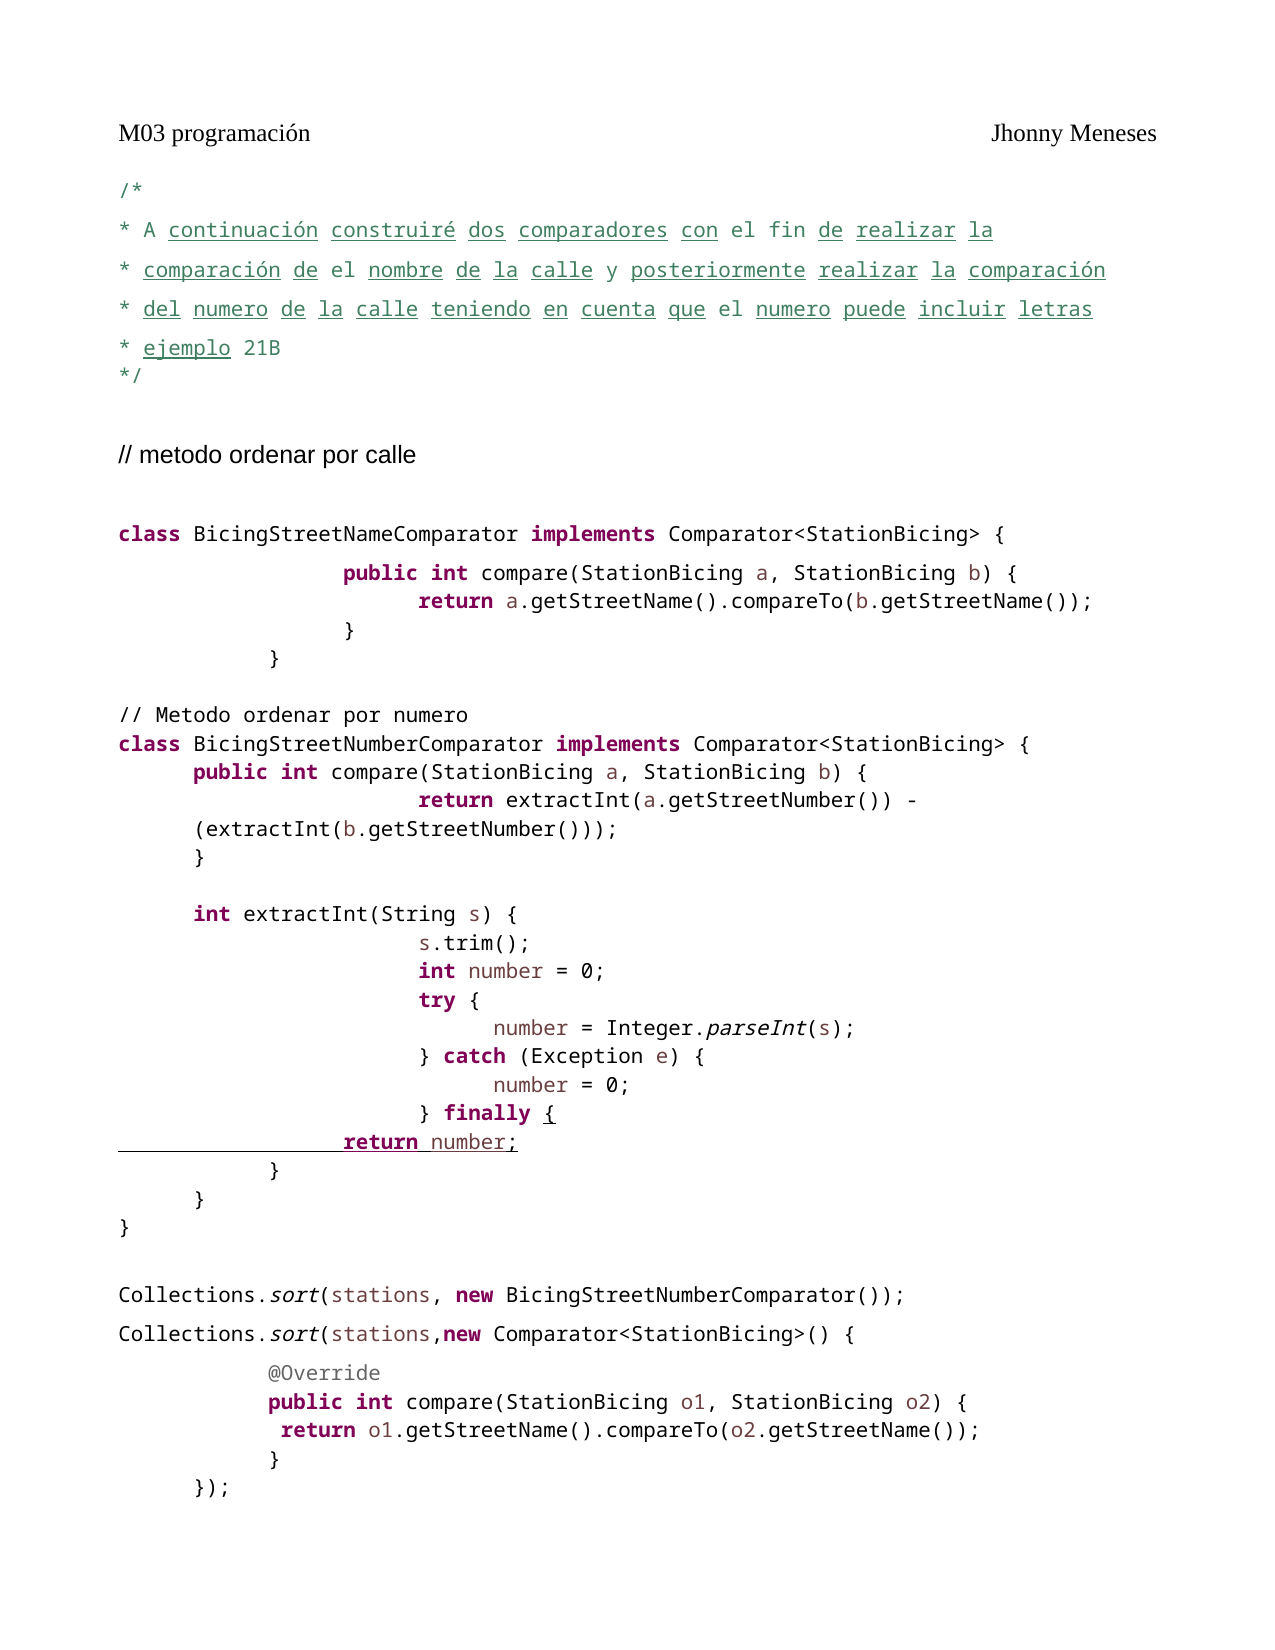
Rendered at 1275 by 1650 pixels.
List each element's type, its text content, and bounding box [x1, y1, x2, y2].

text int extractInt(String s) { [118, 899, 1157, 928]
text class BicingStreetNumberComparator implements Comparator<StationBicing> { [118, 729, 1157, 757]
text return o1.getStreetName().compareTo(o2.getStreetName()); [118, 1415, 1157, 1444]
text number = Integer.parseInt(s); [118, 1013, 1157, 1042]
text @Override [118, 1358, 1157, 1387]
text */ [118, 361, 1157, 390]
text }); [118, 1472, 1157, 1501]
text } [118, 1155, 1157, 1184]
text s.trim(); [118, 928, 1157, 956]
text return number; [118, 1127, 1157, 1155]
text try { [118, 985, 1157, 1013]
text public int compare(StationBicing o1, StationBicing o2) { [118, 1387, 1157, 1415]
text Collections.sort(stations,new Comparator<StationBicing>() { [118, 1319, 1157, 1348]
text class BicingStreetNameComparator implements Comparator<StationBicing> { [118, 519, 1157, 547]
text * del numero de la calle teniendo en cuenta que el numero puede incluir letras [118, 294, 1157, 322]
text public int compare(StationBicing a, StationBicing b) { [118, 558, 1157, 587]
text } catch (Exception e) { [118, 1042, 1157, 1070]
text public int compare(StationBicing a, StationBicing b) { [118, 757, 1157, 786]
text // Metodo ordenar por numero [118, 700, 1157, 729]
text * ejemplo 21B [118, 333, 1157, 361]
text } [118, 1184, 1157, 1212]
text } [118, 615, 1157, 643]
text } [118, 842, 1157, 871]
text return extractInt(a.getStreetNumber()) - (extractInt(b.getStreetNumber())); [118, 786, 1157, 842]
text // metodo ordenar por calle [118, 440, 1157, 468]
text * comparación de el nombre de la calle y posteriormente realizar la comparación [118, 255, 1157, 283]
text } finally { [118, 1098, 1157, 1127]
text /* [118, 176, 1157, 205]
text number = 0; [118, 1070, 1157, 1098]
text * A continuación construiré dos comparadores con el fin de realizar la [118, 216, 1157, 244]
text return a.getStreetName().compareTo(b.getStreetName()); [118, 587, 1157, 615]
text } [118, 1212, 1157, 1241]
text } [118, 643, 1157, 672]
text int number = 0; [118, 956, 1157, 985]
text } [118, 1444, 1157, 1472]
text Collections.sort(stations, new BicingStreetNumberComparator()); [118, 1280, 1157, 1309]
